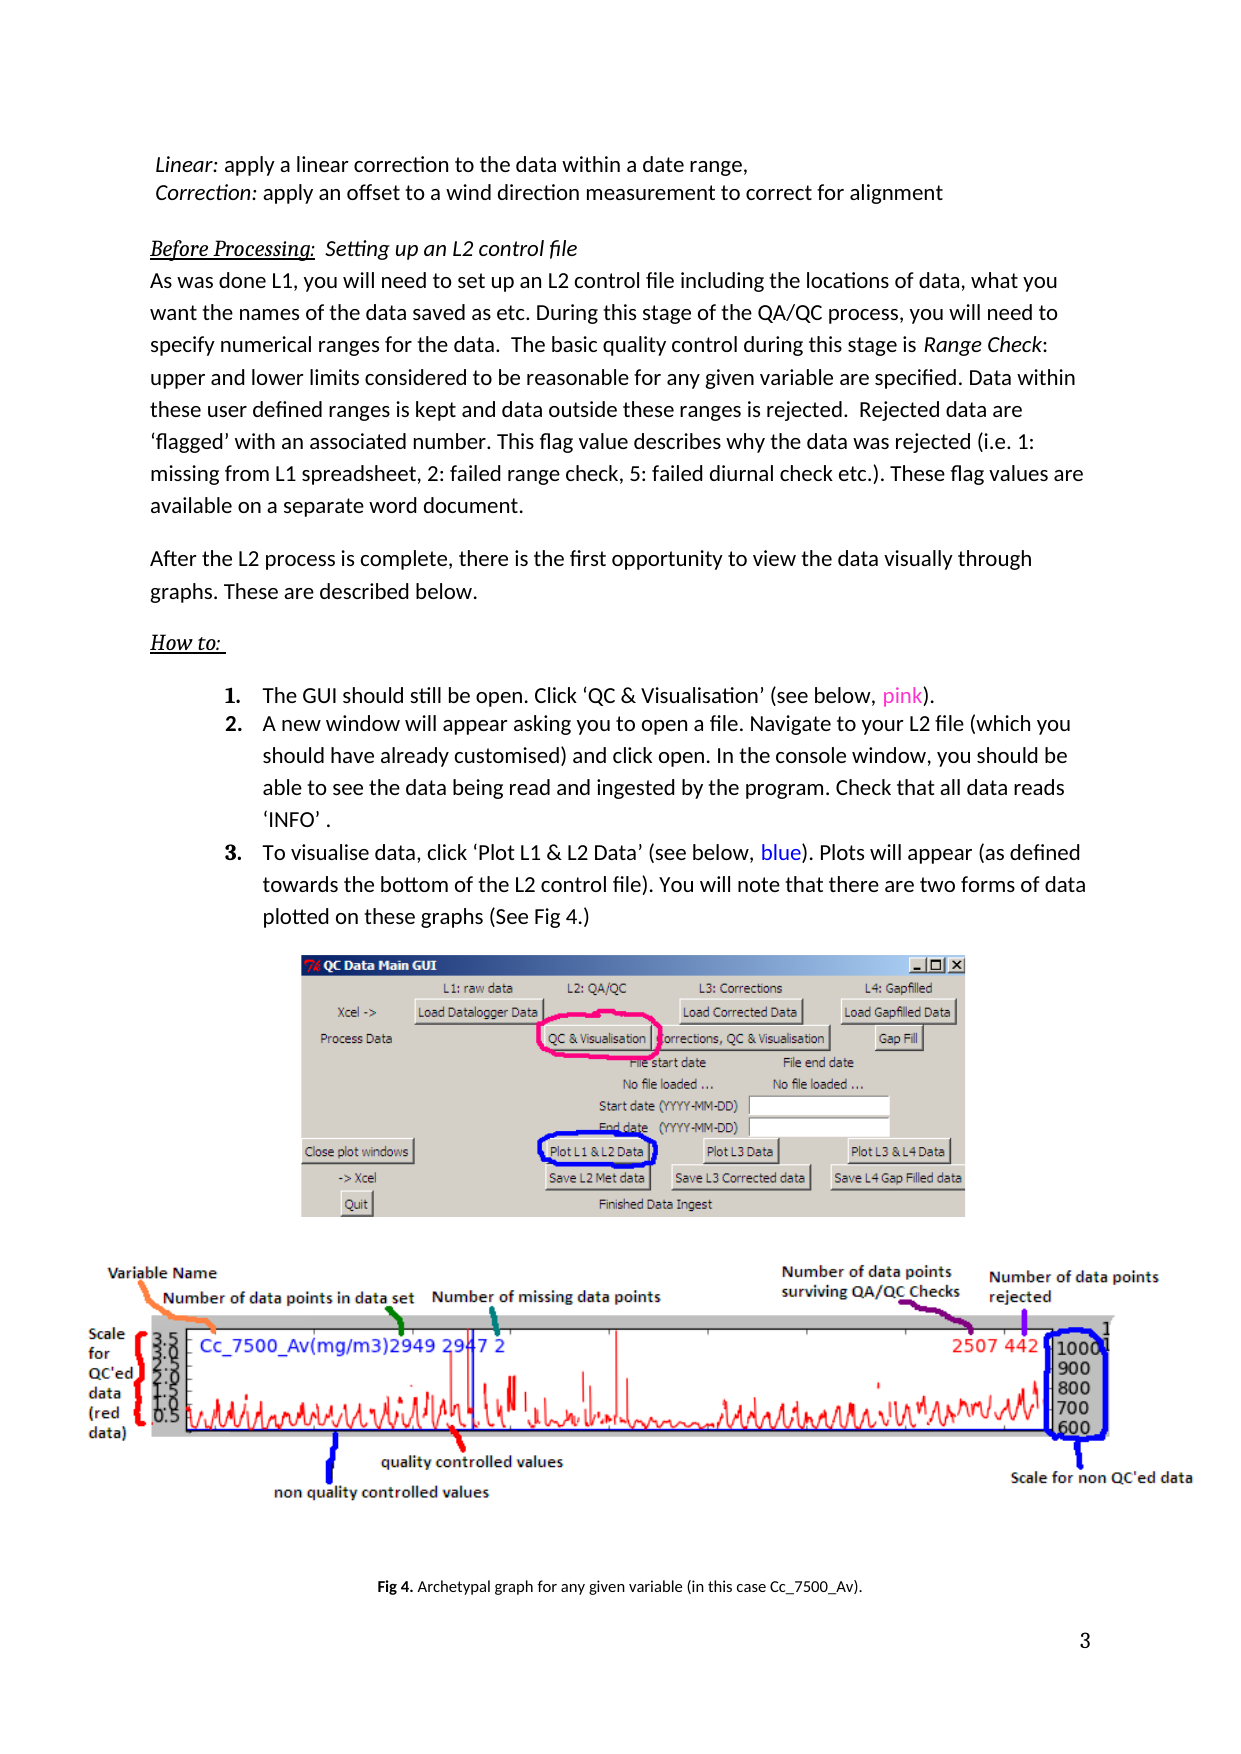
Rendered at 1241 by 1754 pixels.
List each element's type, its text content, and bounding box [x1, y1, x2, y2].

picture [301, 955, 966, 1218]
text As was done L1, you will need to set up an L2 control file including the locations of data, what you want the names of the data saved as etc. During this stage of the QA/QC process, you will need to specify numerical ranges for the data. The basic quality control during this stage is Range Check: upper and lower limits considered to be reasonable for any given variable are specified. Data within these user defined ranges is kept and data outside these ranges is rejected. Rejected data are ‘flagged’ with an associated number. This flag value describes why the data was rejected (i.e. 1: missing from L1 spreadsheet, 2: failed range check, 5: failed diurnal check etc.). These flag values are available on a separate word document. [150, 266, 1090, 519]
picture [68, 1256, 1203, 1503]
text Before Processing: Setting up an L2 control file [150, 234, 1090, 262]
text Fig 4. Archetypal graph for any given variable (in this case Cc_7500_Av). [150, 1577, 1090, 1597]
text After the L2 process is complete, there is the first opportunity to view the data visually through graphs. These are described below. [150, 544, 1090, 605]
text Correction: apply an offset to a wind direction measurement to correct for alignment [150, 178, 1090, 206]
text Linear: apply a linear correction to the data within a date range, [150, 150, 1090, 178]
list To visualise data, click ‘Plot L1 & L2 Data’ (see below, blue). Plots will appear (as defined towards the bottom of the L2 control file). You will note that there are two forms of data plotted on these graphs (See Fig 4.) [225, 838, 1090, 930]
list A new window will appear asking you to open a file. Navigate to your L2 file (which you should have already customised) and click open. In the console window, you should be able to see the data being read and ingested by the program. Check that all data reads ‘INFO’ . [225, 709, 1090, 833]
list The GUI should still be open. Click ‘QC & Visualisation’ (see below, pink). [225, 681, 1090, 709]
text How to: [150, 630, 1090, 656]
